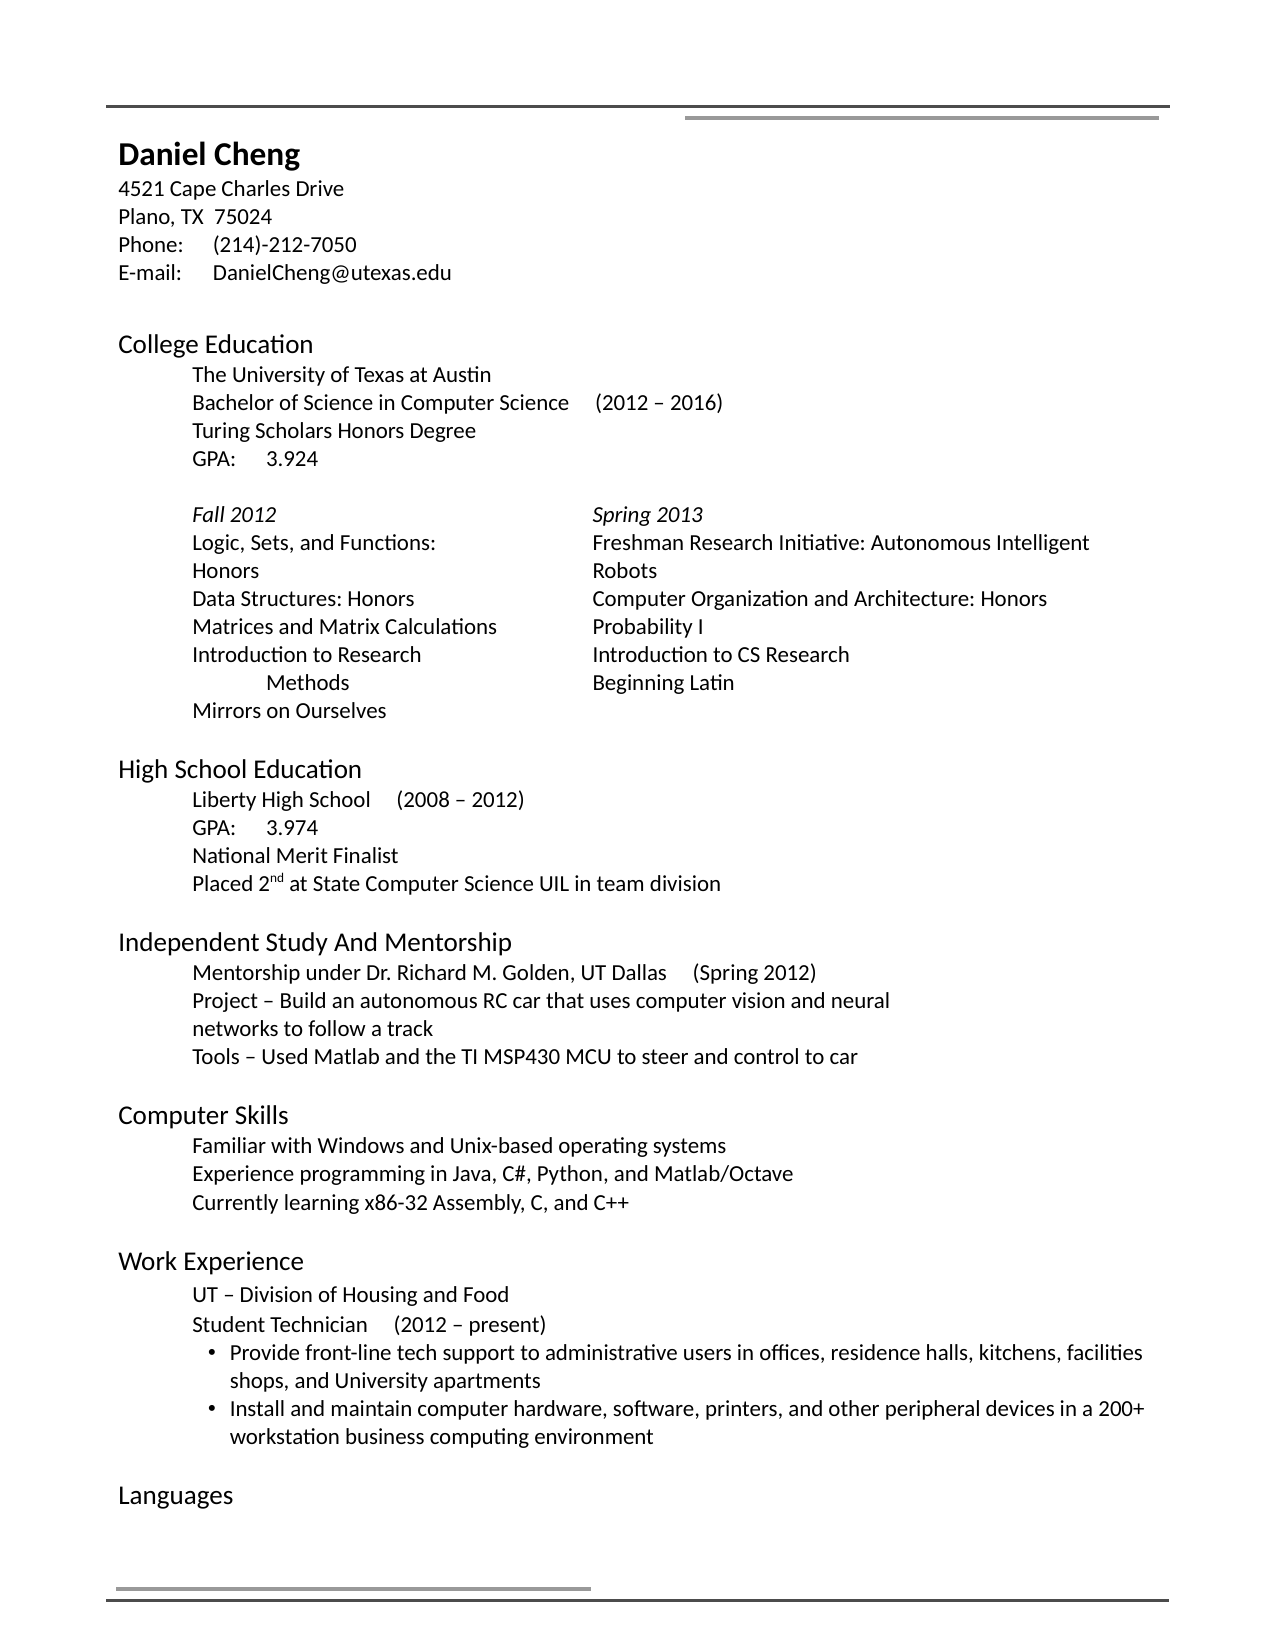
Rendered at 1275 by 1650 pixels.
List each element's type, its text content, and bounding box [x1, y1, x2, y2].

text Experience programming in Java, C#, Python, and Matlab/Octave [118, 1159, 1157, 1188]
text Phone: (214)-212-7050 [118, 230, 1157, 258]
text 4521 Cape Charles Drive [118, 174, 1157, 202]
text GPA: 3.974 [118, 813, 1157, 841]
text E-mail: DanielCheng@utexas.edu [118, 258, 1157, 286]
text Tools – Used Matlab and the TI MSP430 MCU to steer and control to car [118, 1042, 1157, 1071]
text Computer Skills [118, 1098, 1157, 1132]
text Project – Build an autonomous RC car that uses computer vision and neural networks to follow a track [118, 986, 1157, 1042]
text Plano, TX 75024 [118, 202, 1157, 230]
text Beginning Latin [592, 668, 1157, 696]
list Provide front-line tech support to administrative users in offices, residence halls, kitchens, facilities shops, and University apartments [208, 1338, 1157, 1394]
text Currently learning x86-32 Assembly, C, and C++ [118, 1188, 1157, 1216]
text National Merit Finalist [118, 841, 1157, 869]
text College Education [118, 327, 1157, 360]
text Introduction to CS Research [592, 640, 1157, 668]
text Work Experience [118, 1244, 1157, 1277]
text Fall 2012 [118, 500, 572, 528]
text Matrices and Matrix Calculations [118, 612, 572, 640]
text Student Technician (2012 – present) [118, 1310, 1157, 1338]
text Bachelor of Science in Computer Science (2012 – 2016) [118, 388, 1157, 416]
text High School Education [118, 752, 1157, 785]
text UT – Division of Housing and Food [118, 1277, 1157, 1310]
text Mirrors on Ourselves [118, 696, 572, 724]
text Independent Study And Mentorship [118, 925, 1157, 958]
list Install and maintain computer hardware, software, printers, and other peripheral devices in a 200+ workstation business computing environment [208, 1394, 1157, 1450]
text Languages [118, 1478, 1157, 1511]
text Spring 2013 [592, 500, 1157, 528]
text Daniel Cheng [118, 133, 1157, 174]
text Freshman Research Initiative: Autonomous Intelligent Robots [592, 528, 1157, 584]
text Probability I [592, 612, 1157, 640]
text GPA: 3.924 [118, 444, 1157, 472]
text Logic, Sets, and Functions: Honors [118, 528, 572, 584]
text The University of Texas at Austin [118, 360, 1157, 388]
text Placed 2nd at State Computer Science UIL in team division [118, 869, 1157, 897]
text Turing Scholars Honors Degree [118, 416, 1157, 444]
text Familiar with Windows and Unix-based operating systems [118, 1132, 1157, 1159]
text Data Structures: Honors [118, 584, 572, 612]
text Introduction to Research Methods [118, 640, 572, 696]
text Computer Organization and Architecture: Honors [592, 584, 1157, 612]
text Liberty High School (2008 – 2012) [118, 785, 1157, 813]
text Mentorship under Dr. Richard M. Golden, UT Dallas (Spring 2012) [118, 958, 1157, 986]
